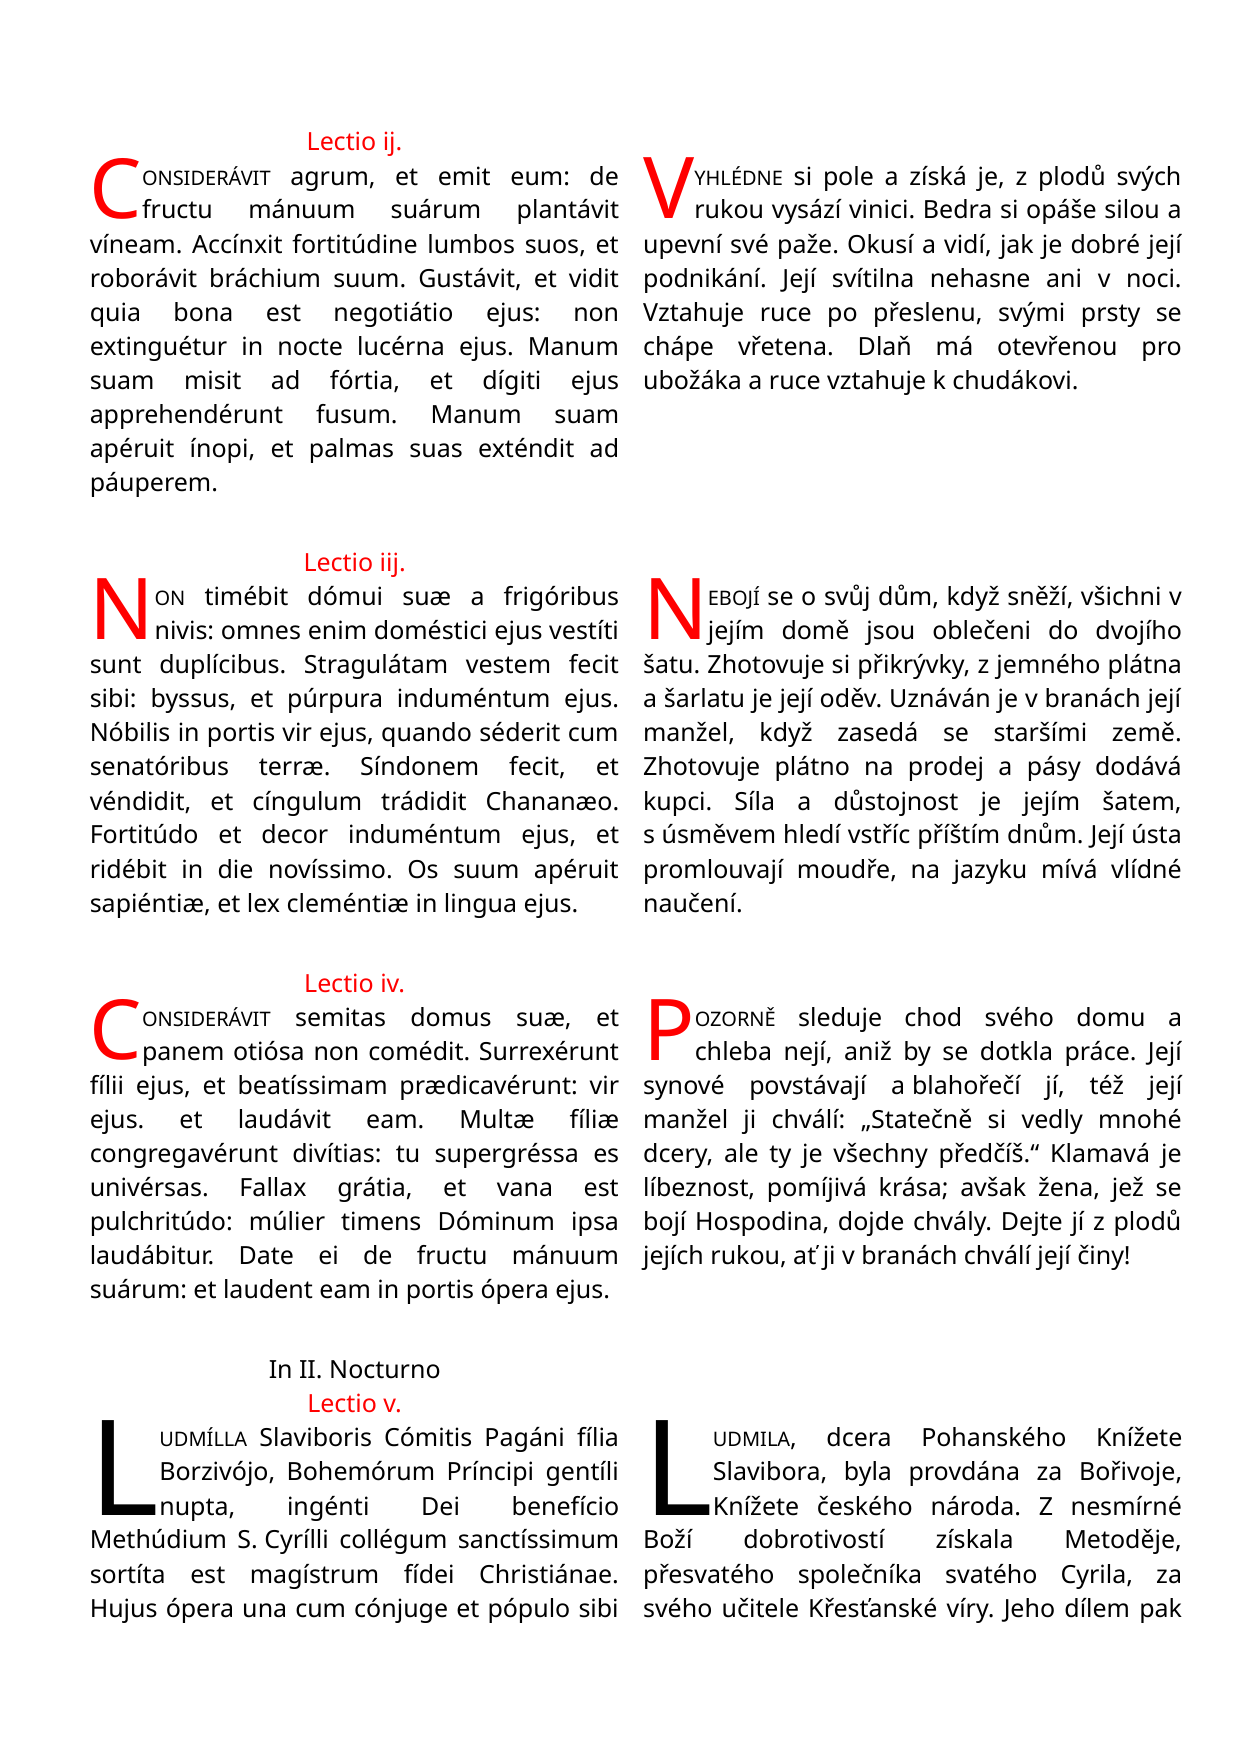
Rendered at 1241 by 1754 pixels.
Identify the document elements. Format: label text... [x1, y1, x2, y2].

table_cell Nebojí se o svůj dům, když sněží, všichni v jejím domě jsou oblečeni do dvojího šatu. Zhotovuje si přikrývky, z jemného plátna a šarlatu je její oděv. Uznáván je v branách její manžel, když zasedá se staršími země. Zhotovuje plátno na prodej a pásy dodává kupci. Síla a důstojnost je jejím šatem, s úsměvem hledí vstříc příštím dnům. Její ústa promlouvají moudře, na jazyku mívá vlídné naučení. [631, 539, 1194, 959]
table_cell Vyhlédne si pole a získá je, z plodů svých rukou vysází vinici. Bedra si opáše silou a upevní své paže. Okusí a vidí, jak je dobré její podnikání. Její svítilna nehasne ani v noci. Vztahuje ruce po přeslenu, svými prsty se chápe vřetena. Dlaň má otevřenou pro ubožáka a ruce vztahuje k chudákovi. [631, 118, 1194, 539]
table_cell Pozorně sleduje chod svého domu a chleba nejí, aniž by se dotkla práce. Její synové povstávají a blahořečí jí, též její manžel ji chválí: „Statečně si vedly mnohé dcery, ale ty je všechny předčíš.“ Klamavá je líbeznost, pomíjivá krása; avšak žena, jež se bojí Hospodina, dojde chvály. Dejte jí z plodů jejích rukou, ať ji v branách chválí její činy! [631, 959, 1194, 1346]
table_cell Lectio ij. Considerávit agrum, et emit eum: de fructu mánuum suárum plantávit víneam. Accínxit fortitúdine lumbos suos, et roborávit bráchium suum. Gustávit, et vidit quia bona est negotiátio ejus: non extinguétur in nocte lucérna ejus. Manum suam misit ad fórtia, et dígiti ejus apprehendérunt fusum. Manum suam apéruit ínopi, et palmas suas exténdit ad páuperem. [78, 118, 631, 539]
table_cell Ludmila, dcera Pohanského Knížete Slavibora, byla provdána za Bořivoje, Knížete českého národa. Z nesmírné Boží dobrotivostí získala Metoděje, přesvatého společníka svatého Cyrila, za svého učitele Křesťanské víry. Jeho dílem pak spolu se svým manželem a lidem sobě svěřeným přijali svatý Křest a svými slzami, které neustále prolévali, prosili za odpuštění pradávné modloslužby, a spolu se svým Mužem oddaně trávila velkou část dne v chrámu. [631, 1346, 1194, 1630]
table_cell In II. Nocturno Lectio v. Ludmílla Slaviboris Cómitis Pagáni fília Borzivójo, Bohemórum Príncipi gentíli nupta, ingénti Dei benefício Methúdium S. Cyrílli collégum sanctíssimum sortíta est magístrum fídei Christiánae. Hujus ópera una cum cónjuge et pópulo sibi subjécto sacro Baptísmate suscépto continuis lácrymis pristínæ idololatríæ véniam obsecrábat, et cum Viro suo magnam diéi partem in templo devóte transigébat. [78, 1346, 631, 1630]
table_cell Lectio iv. Considerávit semitas domus suæ, et panem otiósa non comédit. Surrexérunt fílii ejus, et beatíssimam prædicavérunt: vir ejus. et laudávit eam. Multæ fíliæ congregavérunt divítias: tu supergréssa es univérsas. Fallax grátia, et vana est pulchritúdo: múlier timens Dóminum ipsa laudábitur. Date ei de fructu mánuum suárum: et laudent eam in portis ópera ejus. [78, 959, 631, 1346]
table_cell Lectio iij. Non timébit dómui suæ a frigóribus nivis: omnes enim doméstici ejus vestíti sunt duplícibus. Stragulátam vestem fecit sibi: byssus, et púrpura induméntum ejus. Nóbilis in portis vir ejus, quando séderit cum senatóribus terræ. Síndonem fecit, et véndidit, et cíngulum trádidit Chananæo. Fortitúdo et decor induméntum ejus, et ridébit in die novíssimo. Os suum apéruit sapiéntiæ, et lex cleméntiæ in lingua ejus. [78, 539, 631, 959]
